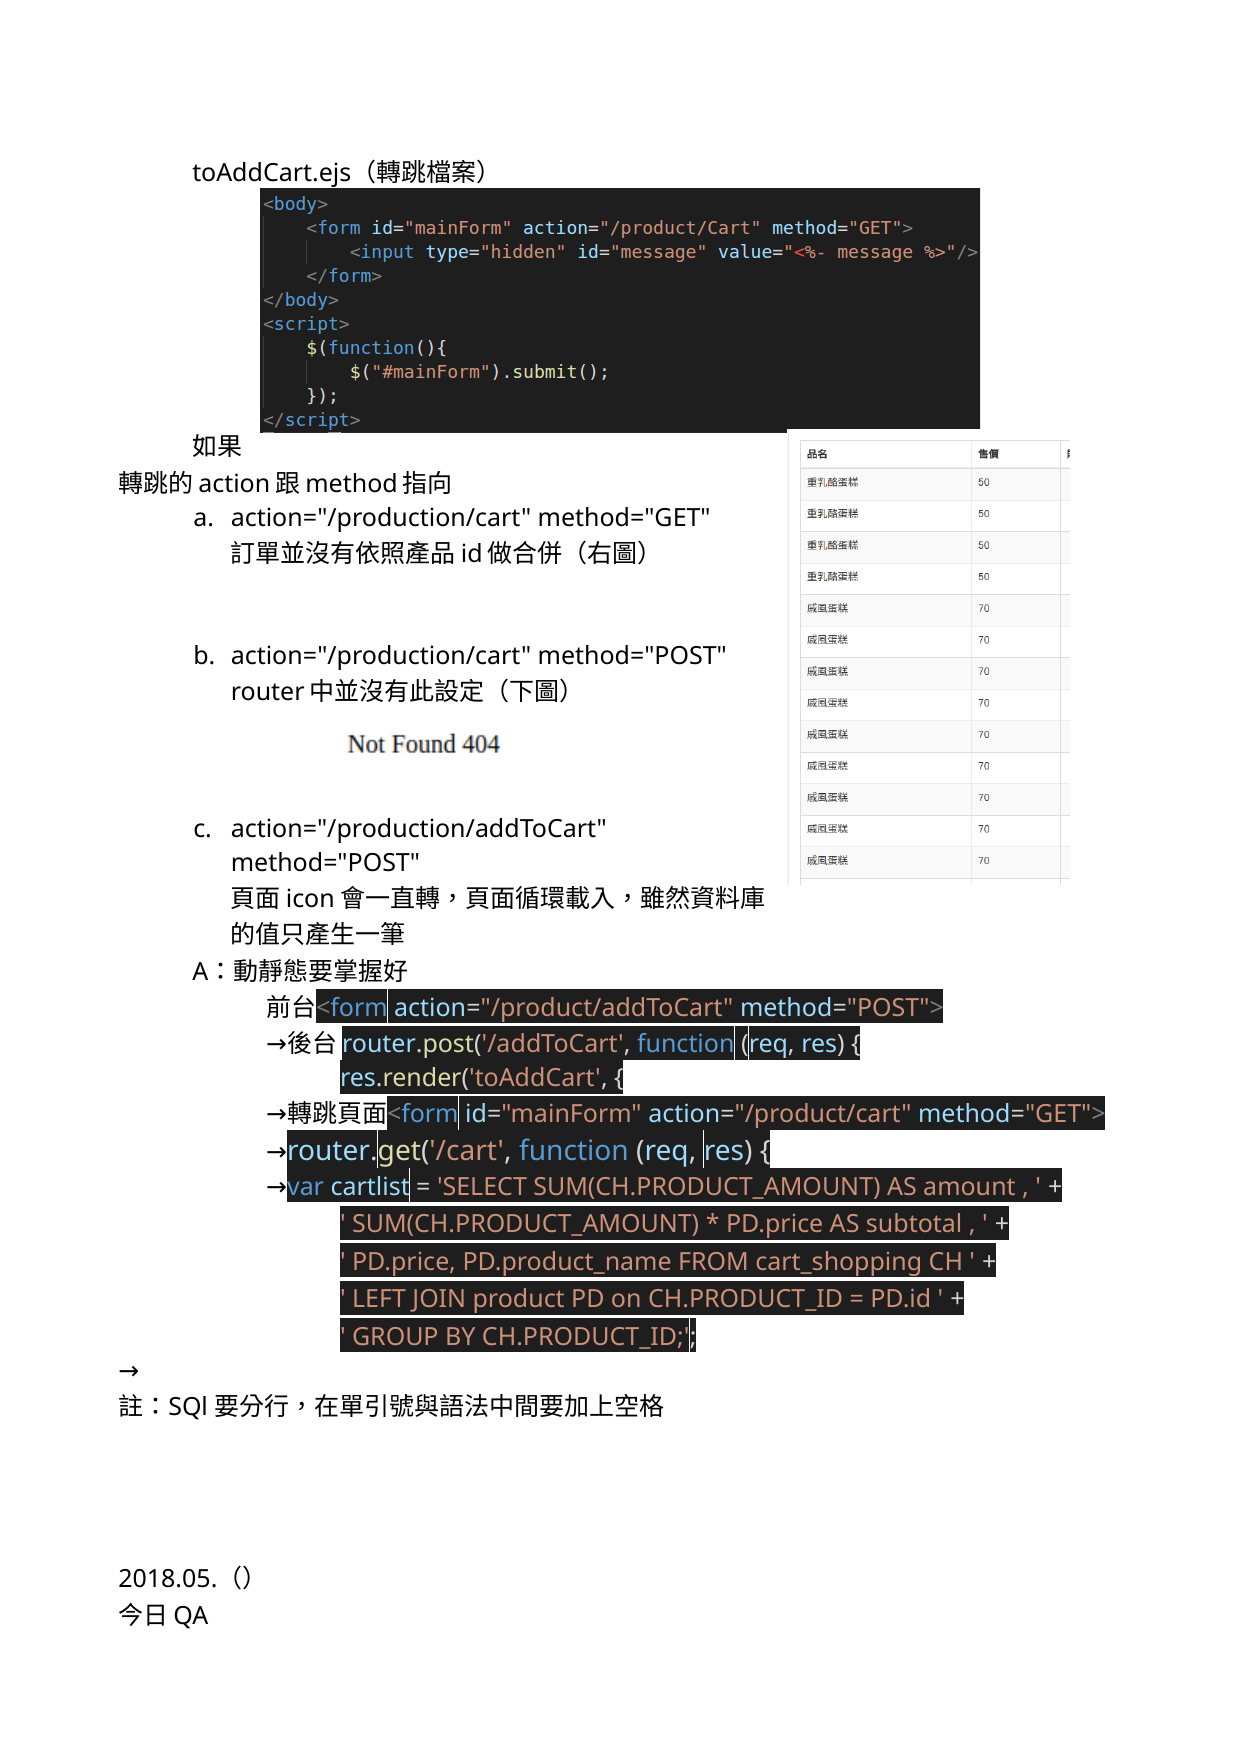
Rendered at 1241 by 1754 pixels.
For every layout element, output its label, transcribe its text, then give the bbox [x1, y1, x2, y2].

list 頁面icon會一直轉，頁面循環載入，雖然資料庫的值只產生一筆 [193, 878, 1122, 951]
list action="/production/addToCart" method="POST" [193, 810, 1122, 878]
picture [260, 188, 980, 433]
text ' PD.price, PD.product_name FROM cart_shopping CH ' + [118, 1240, 1122, 1277]
text →var cartlist = 'SELECT SUM(CH.PRODUCT_AMOUNT) AS amount , ' + [118, 1168, 1122, 1202]
text →router.get('/cart', function (req, res) { [118, 1130, 1122, 1168]
text 如果轉跳的action跟method指向 [118, 427, 1122, 499]
text →後台router.post('/addToCart', function (req, res) { [118, 1023, 1122, 1060]
text 2018.05.（） [118, 1559, 1122, 1595]
list 訂單並沒有依照產品id做合併（右圖） [193, 533, 1122, 570]
text 前台<form action="/product/addToCart" method="POST"> [118, 987, 1122, 1023]
text ' LEFT JOIN product PD on CH.PRODUCT_ID = PD.id ' + [118, 1277, 1122, 1315]
text ' SUM(CH.PRODUCT_AMOUNT) * PD.price AS subtotal , ' + [118, 1202, 1122, 1240]
text →轉跳頁面<form id="mainForm" action="/product/cart" method="GET"> [118, 1094, 1122, 1130]
list router中並沒有此設定（下圖） [193, 672, 1122, 708]
text toAddCart.ejs（轉跳檔案） [118, 152, 1122, 188]
list action="/production/cart" method="POST" [193, 638, 1122, 672]
text 今日QA [118, 1595, 1122, 1631]
text A：動靜態要掌握好 [118, 951, 1122, 987]
text res.render('toAddCart', { [118, 1060, 1122, 1094]
list action="/production/cart" method="GET" [193, 499, 1122, 533]
text ' GROUP BY CH.PRODUCT_ID;'; [118, 1315, 1122, 1352]
text → [118, 1352, 1122, 1386]
picture [343, 718, 519, 780]
text 註：SQl 要分行，在單引號與語法中間要加上空格 [118, 1386, 1122, 1423]
